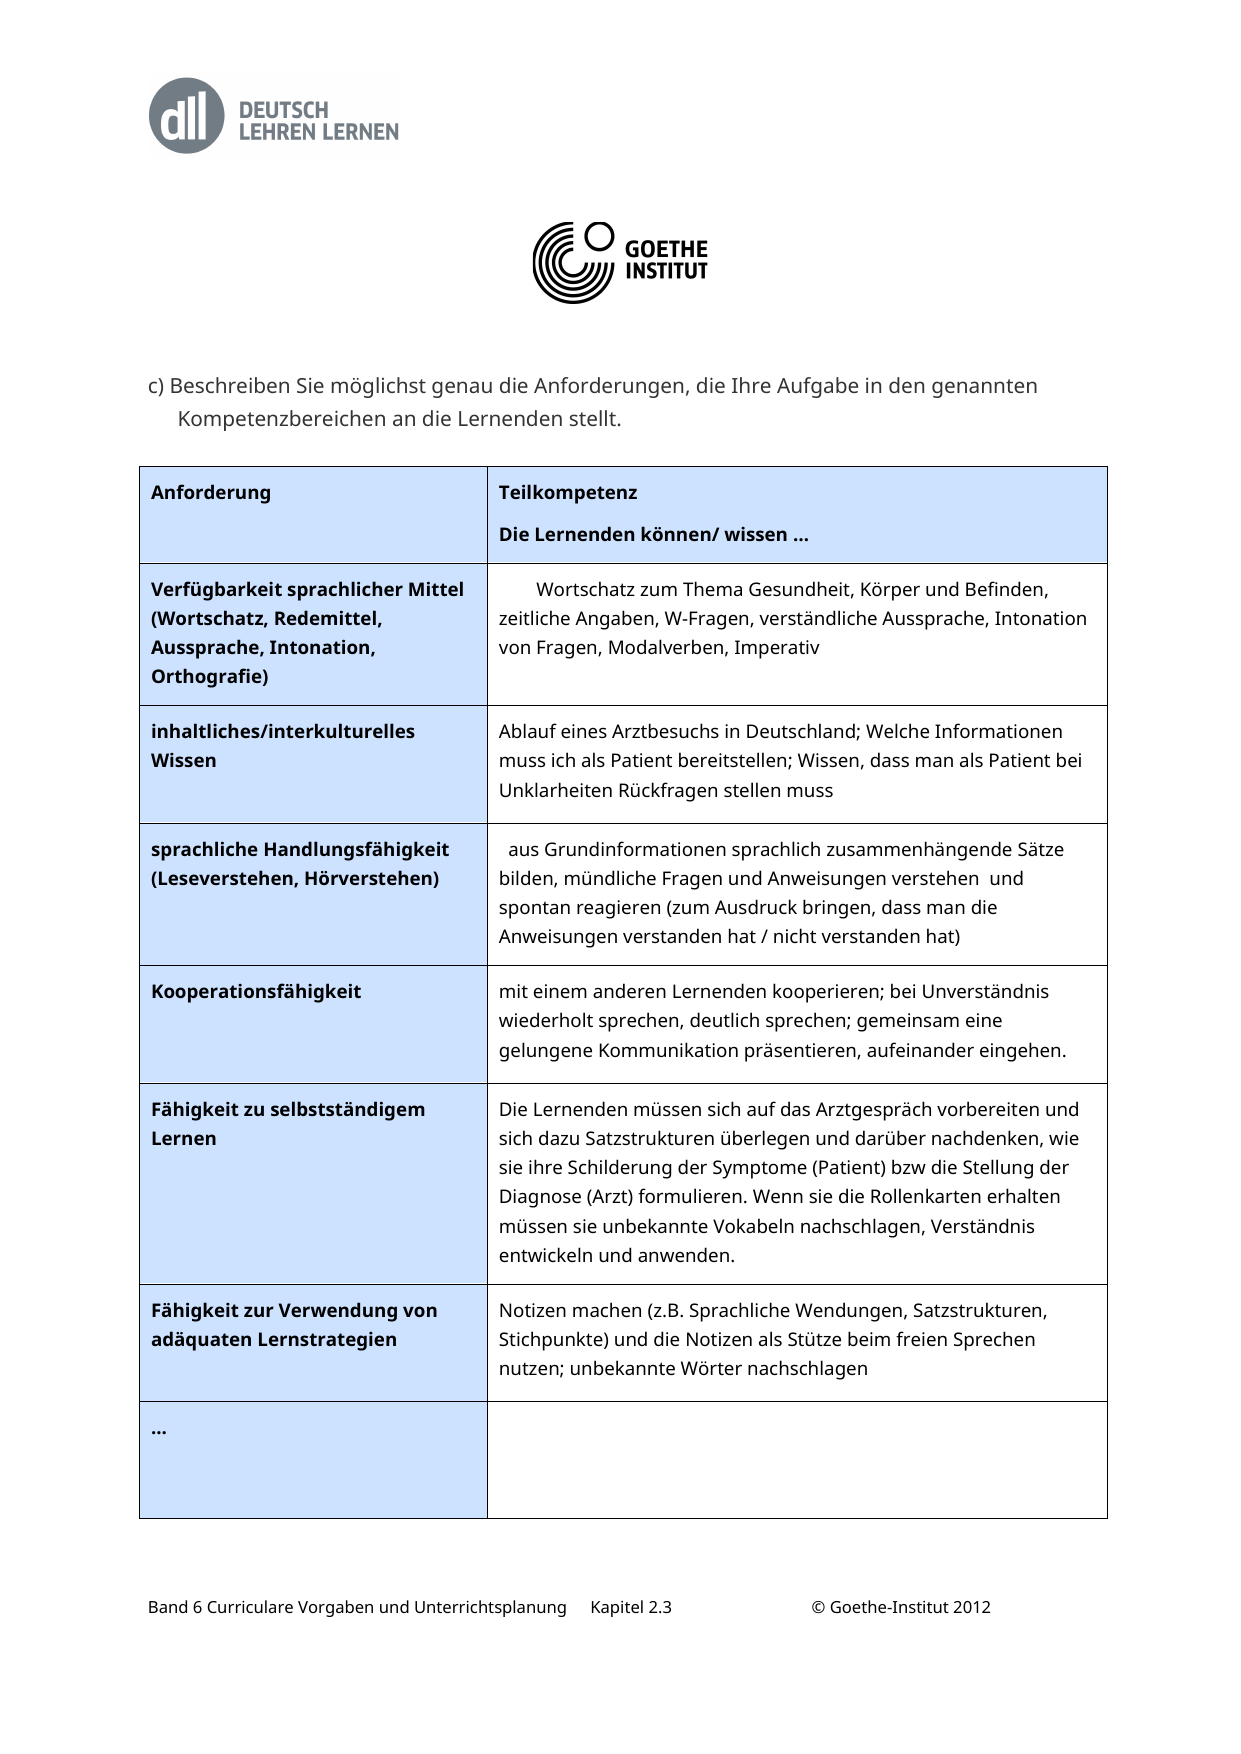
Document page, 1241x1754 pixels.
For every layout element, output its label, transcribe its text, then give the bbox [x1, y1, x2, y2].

table_cell ... [140, 1402, 487, 1518]
table_cell Fähigkeit zu selbstständigem Lernen [140, 1084, 487, 1283]
table_cell [488, 1402, 1107, 1518]
table_cell Ablauf eines Arztbesuchs in Deutschland; Welche Informationen muss ich als Patient bereitstellen; Wissen, dass man als Patient bei Unklarheiten Rückfragen stellen muss [488, 706, 1107, 822]
table_cell inhaltliches/interkulturelles Wissen [140, 706, 487, 822]
table_cell Verfügbarkeit sprachlicher Mittel (Wortschatz, Redemittel, Aussprache, Intonation, Orthografie) [140, 564, 487, 705]
picture [147, 73, 400, 158]
table_header Anforderung [140, 467, 487, 562]
picture [532, 222, 708, 304]
table_cell Fähigkeit zur Verwendung von adäquaten Lernstrategien [140, 1285, 487, 1401]
table_cell mit einem anderen Lernenden kooperieren; bei Unverständnis wiederholt sprechen, deutlich sprechen; gemeinsam eine gelungene Kommunikation präsentieren, aufeinander eingehen. [488, 966, 1107, 1082]
table_cell Die Lernenden müssen sich auf das Arztgespräch vorbereiten und sich dazu Satzstrukturen überlegen und darüber nachdenken, wie sie ihre Schilderung der Symptome (Patient) bzw die Stellung der Diagnose (Arzt) formulieren. Wenn sie die Rollenkarten erhalten müssen sie unbekannte Vokabeln nachschlagen, Verständnis entwickeln und anwenden. [488, 1084, 1107, 1283]
table_cell aus Grundinformationen sprachlich zusammenhängende Sätze bilden, mündliche Fragen und Anweisungen verstehen und spontan reagieren (zum Ausdruck bringen, dass man die Anweisungen verstanden hat / nicht verstanden hat) [488, 824, 1107, 965]
table_header Teilkompetenz Die Lernenden können/ wissen … [488, 467, 1107, 562]
table_cell Wortschatz zum Thema Gesundheit, Körper und Befinden, zeitliche Angaben, W-Fragen, verständliche Aussprache, Intonation von Fragen, Modalverben, Imperativ [488, 564, 1107, 705]
table_cell Kooperationsfähigkeit [140, 966, 487, 1082]
text c) Beschreiben Sie möglichst genau die Anforderungen, die Ihre Aufgabe in den genannten Kompetenzbereichen an die Lernenden stellt. [148, 371, 1093, 432]
table_cell Notizen machen (z.B. Sprachliche Wendungen, Satzstrukturen, Stichpunkte) und die Notizen als Stütze beim freien Sprechen nutzen; unbekannte Wörter nachschlagen [488, 1285, 1107, 1401]
table_cell sprachliche Handlungsfähigkeit (Leseverstehen, Hörverstehen) [140, 824, 487, 965]
